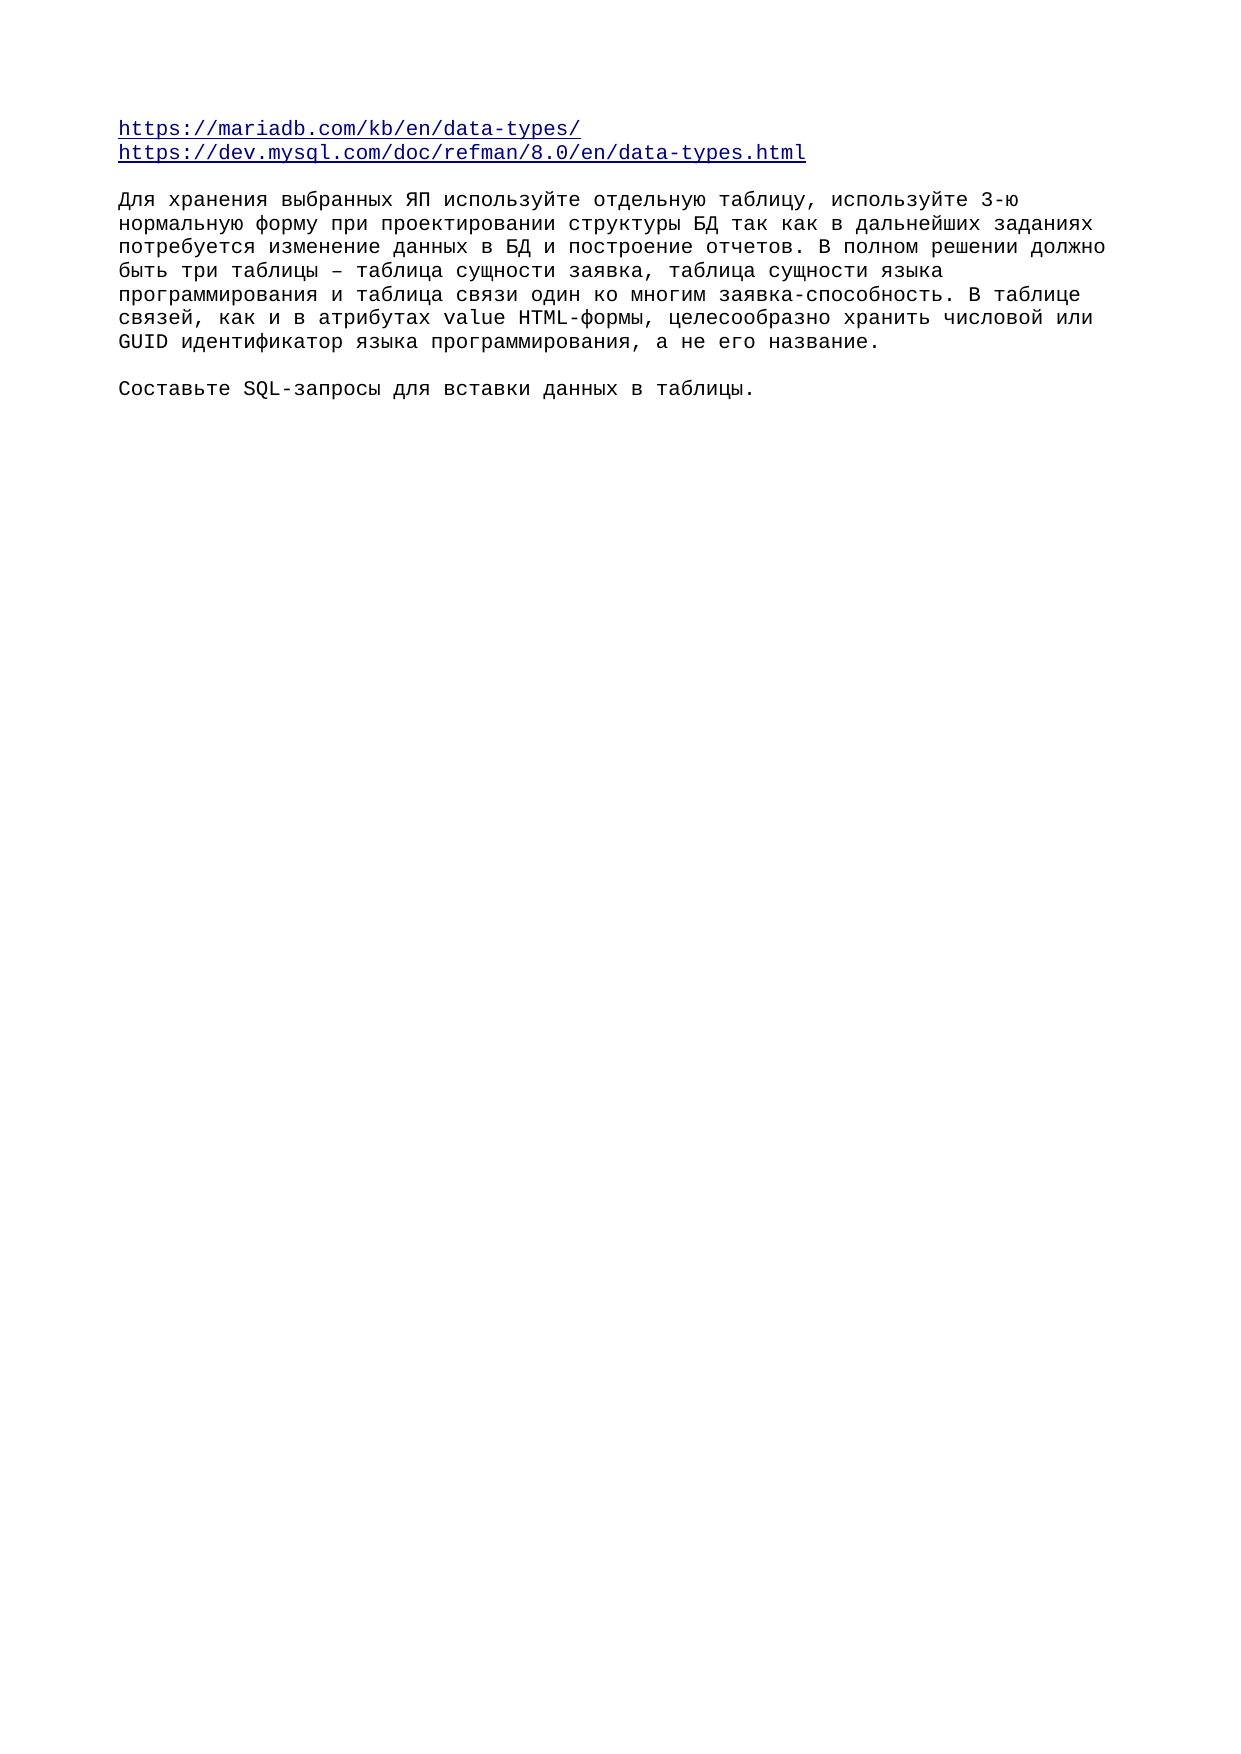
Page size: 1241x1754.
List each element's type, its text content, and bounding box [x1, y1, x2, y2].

text Для хранения выбранных ЯП используйте отдельную таблицу, используйте 3-ю нормальную форму при проектировании структуры БД так как в дальнейших заданиях потребуется изменение данных в БД и построение отчетов. В полном решении должно быть три таблицы – таблица сущности заявка, таблица сущности языка программирования и таблица связи один ко многим заявка-способность. В таблице связей, как и в атрибутах value HTML-формы, целесообразно хранить числовой или GUID идентификатор языка программирования, а не его название. [118, 189, 1122, 354]
text Составьте SQL-запросы для вставки данных в таблицы. [118, 378, 1122, 402]
text https://mariadb.com/kb/en/data-types/ https://dev.mysql.com/doc/refman/8.0/en/data-types.html [118, 118, 1122, 165]
